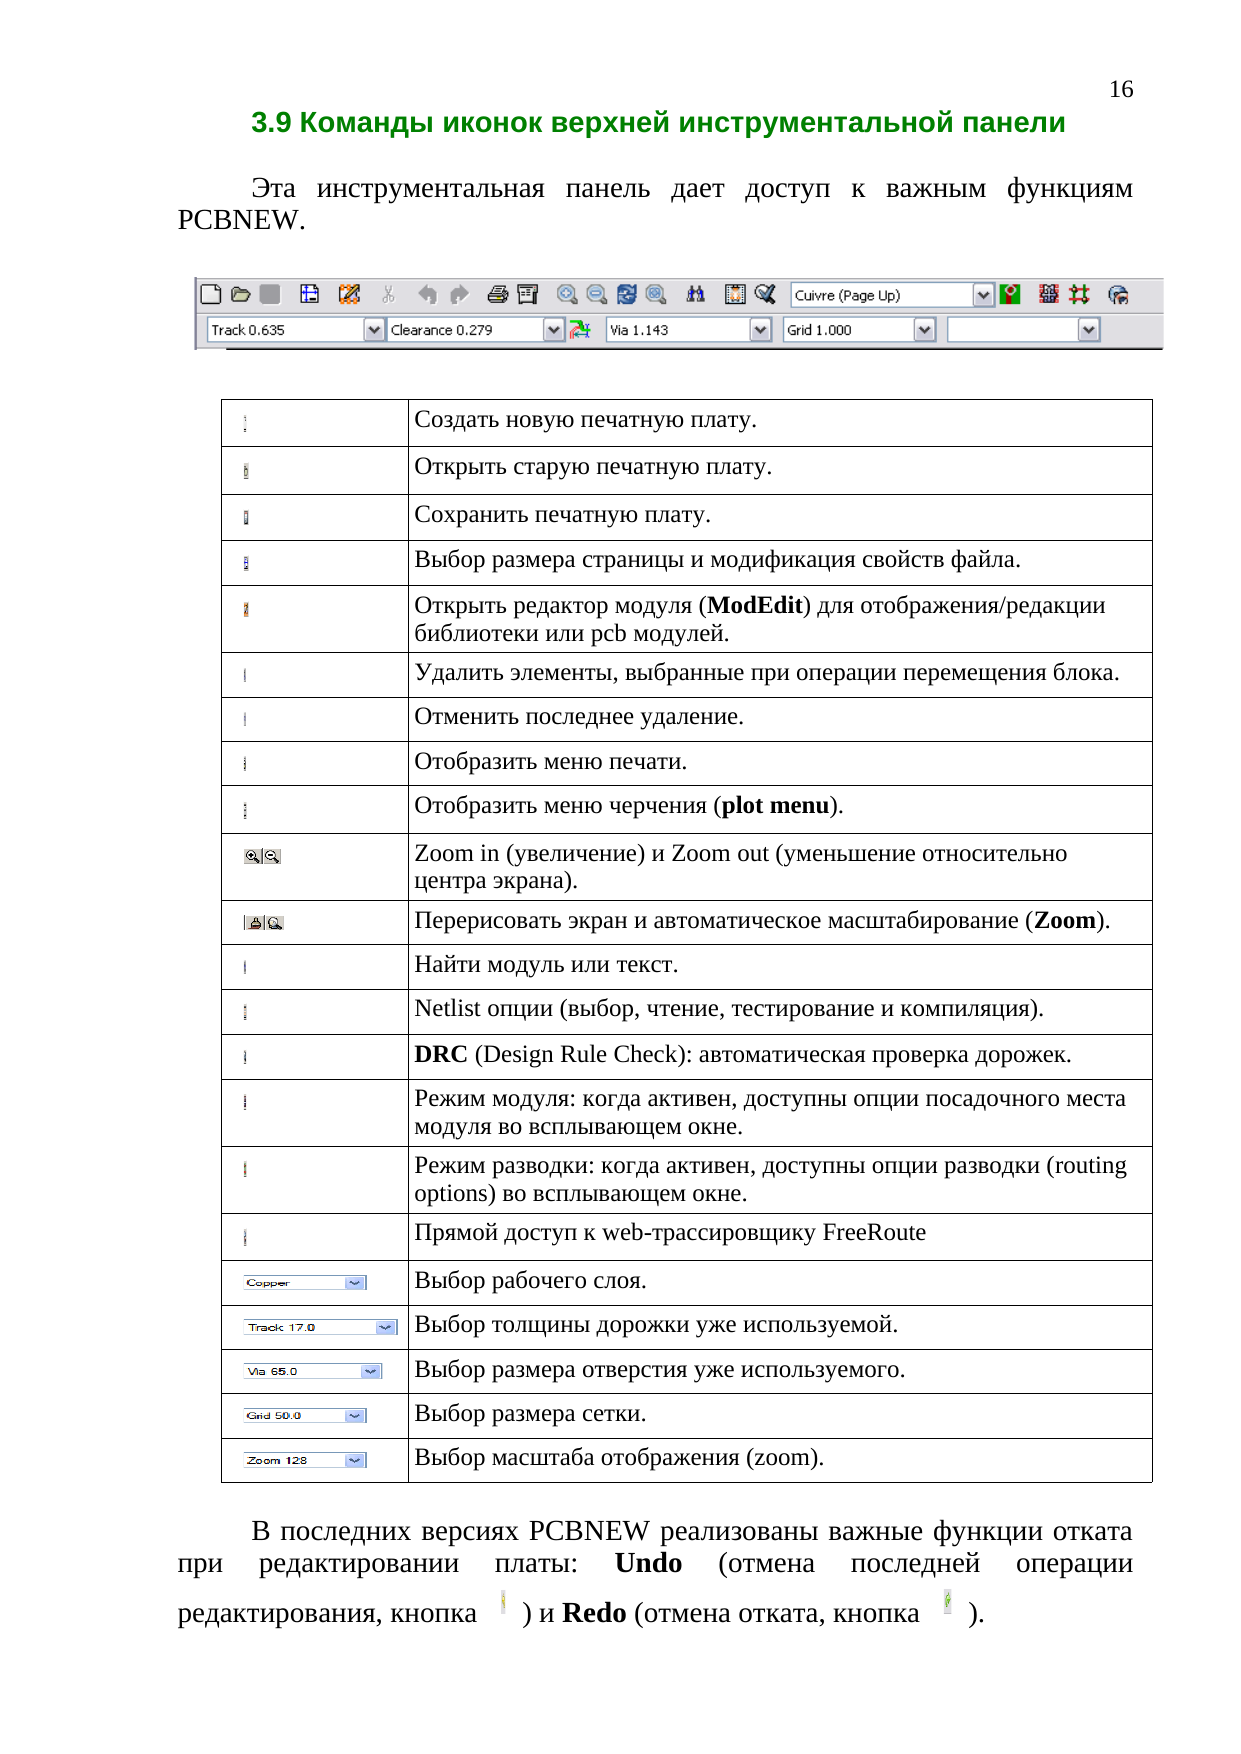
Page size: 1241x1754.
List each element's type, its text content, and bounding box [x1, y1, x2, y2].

table_header Создать новую печатную плату. [409, 400, 1152, 446]
table_cell [222, 945, 408, 989]
table_cell Открыть редактор модуля (ModEdit) для отображения/редакции библиотеки или pcb модулей. [409, 586, 1152, 652]
picture [243, 1049, 247, 1064]
text Эта инструментальная панель дает доступ к важным функциям PCBNEW. [177, 171, 1134, 236]
table_cell [222, 1080, 408, 1146]
picture [243, 1003, 247, 1020]
table_cell [222, 742, 408, 785]
picture [243, 914, 284, 930]
table_cell [222, 786, 408, 833]
table_cell [222, 586, 408, 652]
table_cell [222, 1439, 408, 1482]
picture [243, 600, 249, 617]
table_cell [222, 495, 408, 539]
picture [243, 847, 281, 864]
table_cell Netlist опции (выбор, чтение, тестирование и компиляция). [409, 990, 1152, 1034]
table_cell Открыть старую печатную плату. [409, 447, 1152, 494]
table_cell [222, 698, 408, 741]
picture [243, 554, 249, 571]
table_cell [222, 1214, 408, 1260]
table_cell Выбор толщины дорожки уже используемой. [409, 1306, 1152, 1349]
table_cell Выбор масштаба отображения (zoom). [409, 1439, 1152, 1482]
table_cell Удалить элементы, выбранные при операции перемещения блока. [409, 653, 1152, 697]
picture [243, 1160, 247, 1177]
table_header [222, 400, 408, 446]
table_cell Прямой доступ к web-трассировщику FreeRoute [409, 1214, 1152, 1260]
picture [243, 1408, 367, 1423]
table_cell [222, 901, 408, 944]
table_cell [222, 1350, 408, 1393]
table_cell [222, 1035, 408, 1079]
table_cell [222, 1306, 408, 1349]
table_cell [222, 1261, 408, 1304]
table_cell Отменить последнее удаление. [409, 698, 1152, 741]
text В последних версиях PCBNEW реализованы важные функции отката при редактировании платы: Undo (отмена последней операции редактирования, кнопка ) и Redo (отмена отката, кнопка ). [177, 1514, 1134, 1629]
table_cell Выбор размера сетки. [409, 1394, 1152, 1438]
table_cell Выбор размера отверстия уже используемого. [409, 1350, 1152, 1393]
table_cell Режим разводки: когда активен, доступны опции разводки (routing options) во всплывающем окне. [409, 1147, 1152, 1213]
table_cell [222, 541, 408, 585]
table_cell [222, 990, 408, 1034]
table_cell Найти модуль или текст. [409, 945, 1152, 989]
table_cell [222, 653, 408, 697]
picture [243, 461, 249, 479]
picture [193, 277, 1164, 350]
picture [243, 1093, 247, 1110]
picture [243, 1275, 367, 1290]
picture [243, 800, 247, 819]
picture [243, 1319, 398, 1335]
table_cell Отобразить меню черчения (plot menu). [409, 786, 1152, 833]
table_cell [222, 834, 408, 900]
table_cell Режим модуля: когда активен, доступны опции посадочного места модуля во всплывающем окне. [409, 1080, 1152, 1146]
table_cell DRC (Design Rule Check): автоматическая проверка дорожек. [409, 1035, 1152, 1079]
table_cell Выбор рабочего слоя. [409, 1261, 1152, 1304]
text 3.9 Команды иконок верхней инструментальной панели [251, 106, 1134, 139]
table_cell Перерисовать экран и автоматическое масштабирование (Zoom). [409, 901, 1152, 944]
picture [243, 508, 249, 525]
picture [501, 1589, 506, 1614]
table_cell Zoom in (увеличение) и Zoom out (уменьшение относительно центра экрана). [409, 834, 1152, 900]
table_cell Выбор размера страницы и модификация свойств файла. [409, 541, 1152, 585]
picture [243, 1452, 367, 1468]
table_cell [222, 447, 408, 494]
picture [943, 1588, 952, 1614]
table_cell Сохранить печатную плату. [409, 495, 1152, 539]
table_cell Отобразить меню печати. [409, 742, 1152, 785]
picture [243, 1363, 383, 1379]
picture [243, 413, 247, 432]
table_cell [222, 1394, 408, 1438]
table_cell [222, 1147, 408, 1213]
